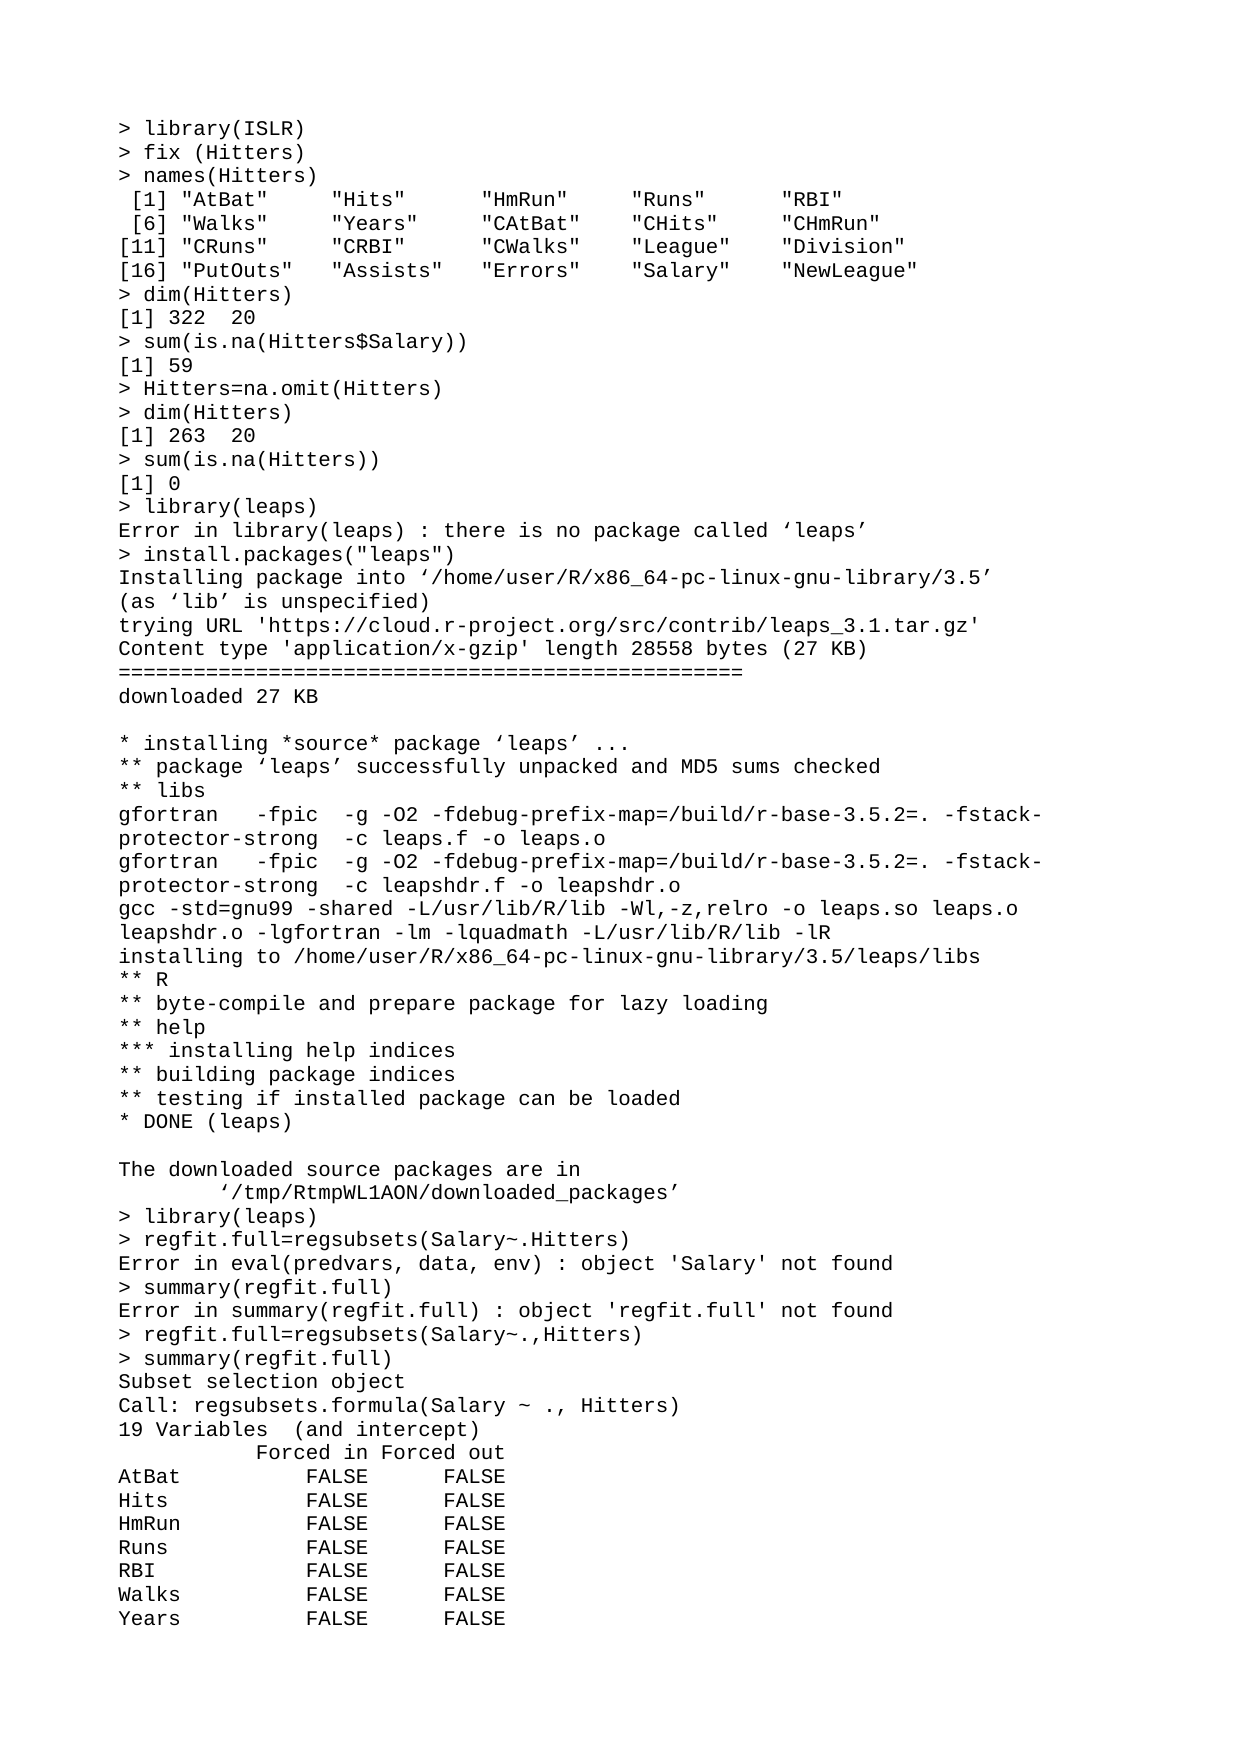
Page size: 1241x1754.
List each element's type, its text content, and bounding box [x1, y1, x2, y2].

text RBI FALSE FALSE [118, 1561, 1122, 1584]
text [11] "CRuns" "CRBI" "CWalks" "League" "Division" [118, 236, 1122, 260]
text > sum(is.na(Hitters)) [118, 449, 1122, 473]
text * DONE (leaps) [118, 1111, 1122, 1135]
text [1] 0 [118, 473, 1122, 496]
text 19 Variables (and intercept) [118, 1419, 1122, 1442]
text ‘/tmp/RtmpWL1AON/downloaded_packages’ [118, 1182, 1122, 1206]
text [1] 322 20 [118, 307, 1122, 331]
text Error in summary(regfit.full) : object 'regfit.full' not found [118, 1300, 1122, 1324]
text > names(Hitters) [118, 165, 1122, 189]
text Subset selection object [118, 1371, 1122, 1395]
text [6] "Walks" "Years" "CAtBat" "CHits" "CHmRun" [118, 213, 1122, 236]
text installing to /home/user/R/x86_64-pc-linux-gnu-library/3.5/leaps/libs [118, 946, 1122, 969]
text > regfit.full=regsubsets(Salary~.,Hitters) [118, 1324, 1122, 1348]
text The downloaded source packages are in [118, 1158, 1122, 1182]
text (as ‘lib’ is unspecified) [118, 591, 1122, 615]
text AtBat FALSE FALSE [118, 1466, 1122, 1489]
text [1] "AtBat" "Hits" "HmRun" "Runs" "RBI" [118, 189, 1122, 213]
text > fix (Hitters) [118, 142, 1122, 165]
text > summary(regfit.full) [118, 1277, 1122, 1300]
text > sum(is.na(Hitters$Salary)) [118, 331, 1122, 354]
text ** byte-compile and prepare package for lazy loading [118, 993, 1122, 1017]
text > library(ISLR) [118, 118, 1122, 142]
text Call: regsubsets.formula(Salary ~ ., Hitters) [118, 1395, 1122, 1419]
text gfortran -fpic -g -O2 -fdebug-prefix-map=/build/r-base-3.5.2=. -fstack-protector-strong -c leaps.f -o leaps.o [118, 804, 1122, 851]
text Forced in Forced out [118, 1442, 1122, 1466]
text trying URL 'https://cloud.r-project.org/src/contrib/leaps_3.1.tar.gz' [118, 615, 1122, 638]
text Runs FALSE FALSE [118, 1537, 1122, 1561]
text > dim(Hitters) [118, 402, 1122, 426]
text [16] "PutOuts" "Assists" "Errors" "Salary" "NewLeague" [118, 260, 1122, 284]
text Years FALSE FALSE [118, 1608, 1122, 1631]
text * installing *source* package ‘leaps’ ... [118, 733, 1122, 757]
text Error in library(leaps) : there is no package called ‘leaps’ [118, 520, 1122, 544]
text downloaded 27 KB [118, 686, 1122, 709]
text ** package ‘leaps’ successfully unpacked and MD5 sums checked [118, 757, 1122, 780]
text ** building package indices [118, 1064, 1122, 1088]
text > summary(regfit.full) [118, 1348, 1122, 1371]
text > library(leaps) [118, 1206, 1122, 1229]
text ** libs [118, 780, 1122, 804]
text > install.packages("leaps") [118, 544, 1122, 567]
text gcc -std=gnu99 -shared -L/usr/lib/R/lib -Wl,-z,relro -o leaps.so leaps.o leapshdr.o -lgfortran -lm -lquadmath -L/usr/lib/R/lib -lR [118, 898, 1122, 946]
text Content type 'application/x-gzip' length 28558 bytes (27 KB) [118, 638, 1122, 662]
text > dim(Hitters) [118, 284, 1122, 307]
text [1] 59 [118, 354, 1122, 378]
text Installing package into ‘/home/user/R/x86_64-pc-linux-gnu-library/3.5’ [118, 567, 1122, 591]
text > Hitters=na.omit(Hitters) [118, 378, 1122, 402]
text *** installing help indices [118, 1040, 1122, 1064]
text ** testing if installed package can be loaded [118, 1088, 1122, 1111]
text Hits FALSE FALSE [118, 1489, 1122, 1513]
text ** help [118, 1017, 1122, 1040]
text gfortran -fpic -g -O2 -fdebug-prefix-map=/build/r-base-3.5.2=. -fstack-protector-strong -c leapshdr.f -o leapshdr.o [118, 851, 1122, 898]
text HmRun FALSE FALSE [118, 1513, 1122, 1537]
text [1] 263 20 [118, 426, 1122, 449]
text Walks FALSE FALSE [118, 1584, 1122, 1608]
text Error in eval(predvars, data, env) : object 'Salary' not found [118, 1253, 1122, 1277]
text ================================================== [118, 662, 1122, 686]
text > library(leaps) [118, 496, 1122, 520]
text ** R [118, 969, 1122, 993]
text > regfit.full=regsubsets(Salary~.Hitters) [118, 1229, 1122, 1253]
